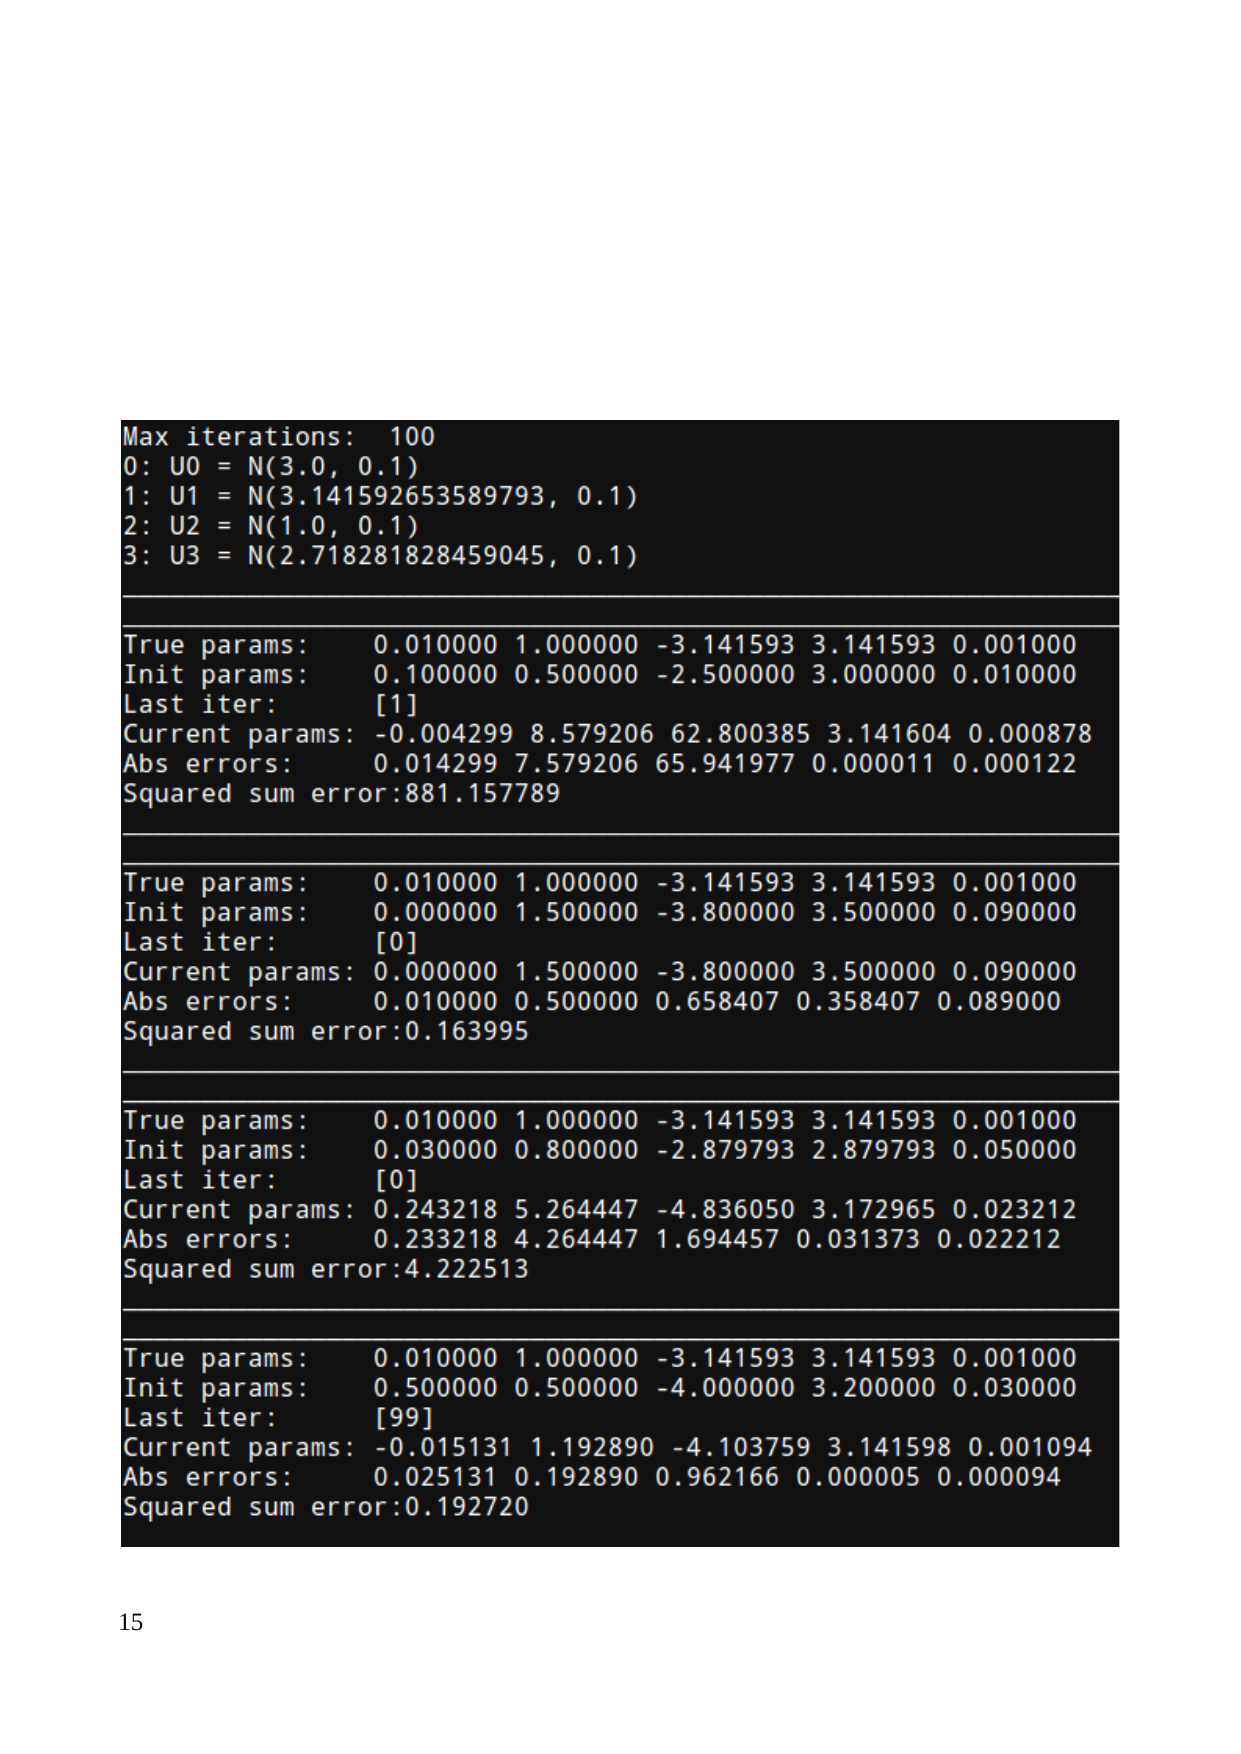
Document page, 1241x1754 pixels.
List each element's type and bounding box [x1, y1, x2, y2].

picture [121, 420, 1120, 1547]
